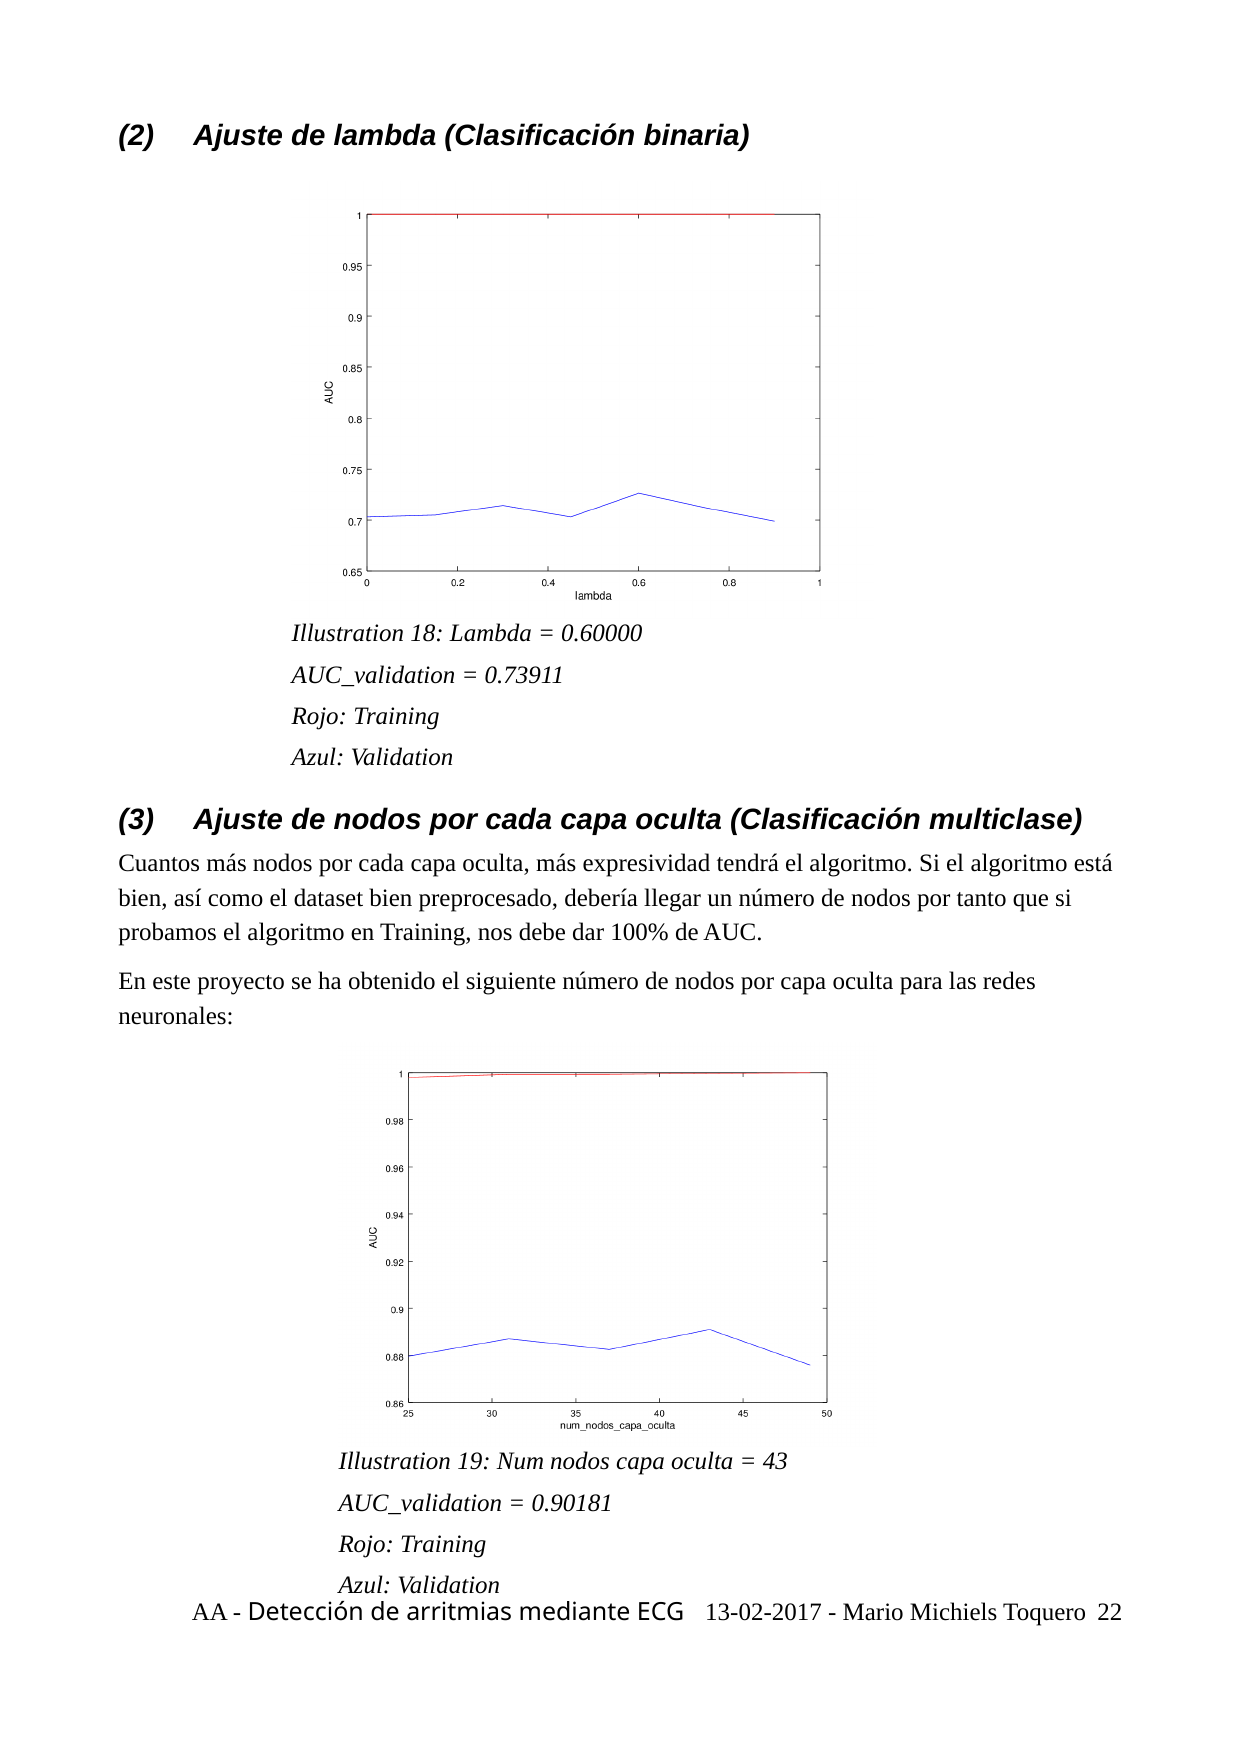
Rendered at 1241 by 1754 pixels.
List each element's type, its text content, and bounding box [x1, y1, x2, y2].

text Azul: Validation [338, 1570, 877, 1599]
text Azul: Validation [291, 742, 874, 771]
subtitle Ajuste de nodos por cada capa oculta (Clasificación multiclase) [118, 802, 1122, 836]
text Illustration 18: Lambda = 0.60000 [291, 619, 874, 647]
text Rojo: Training [338, 1529, 877, 1558]
text Illustration 19: Num nodos capa oculta = 43 [338, 1447, 877, 1475]
subtitle Ajuste de lambda (Clasificación binaria) [118, 118, 1122, 152]
text Rojo: Training [291, 701, 874, 730]
picture [338, 1042, 878, 1447]
text AUC_validation = 0.73911 [291, 660, 874, 688]
text AUC_validation = 0.90181 [338, 1488, 877, 1516]
text En este proyecto se ha obtenido el siguiente número de nodos por capa oculta para las redes neuronales: [118, 966, 1122, 1030]
picture [291, 181, 874, 619]
text Cuantos más nodos por cada capa oculta, más expresividad tendrá el algoritmo. Si el algoritmo está bien, así como el dataset bien preprocesado, debería llegar un número de nodos por tanto que si probamos el algoritmo en Training, nos debe dar 100% de AUC. [118, 848, 1122, 946]
